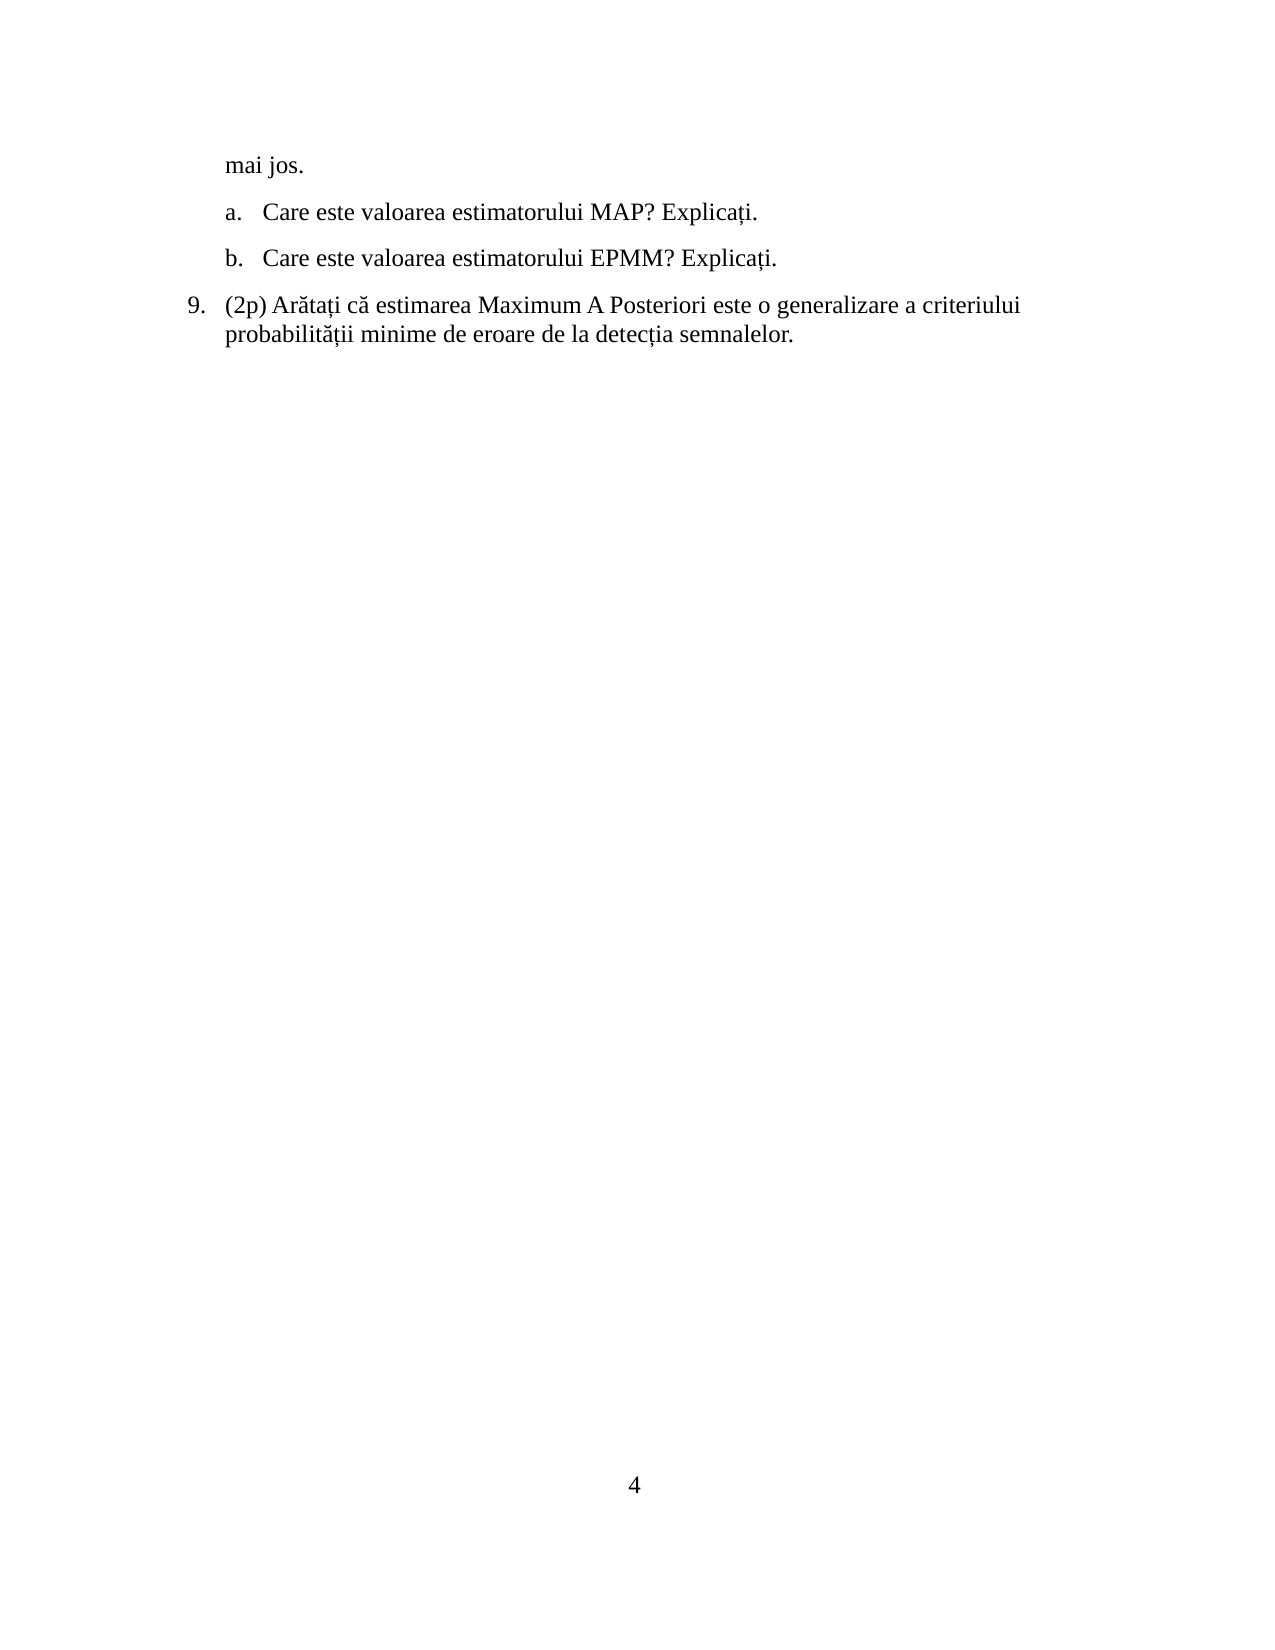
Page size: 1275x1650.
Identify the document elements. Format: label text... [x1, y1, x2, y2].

list mai jos. [187, 150, 1125, 179]
list Care este valoarea estimatorului MAP? Explicați. [225, 197, 1125, 225]
list (2p) Arătați că estimarea Maximum A Posteriori este o generalizare a criteriului probabilității minime de eroare de la detecția semnalelor. [187, 290, 1125, 347]
list Care este valoarea estimatorului EPMM? Explicați. [225, 243, 1125, 272]
